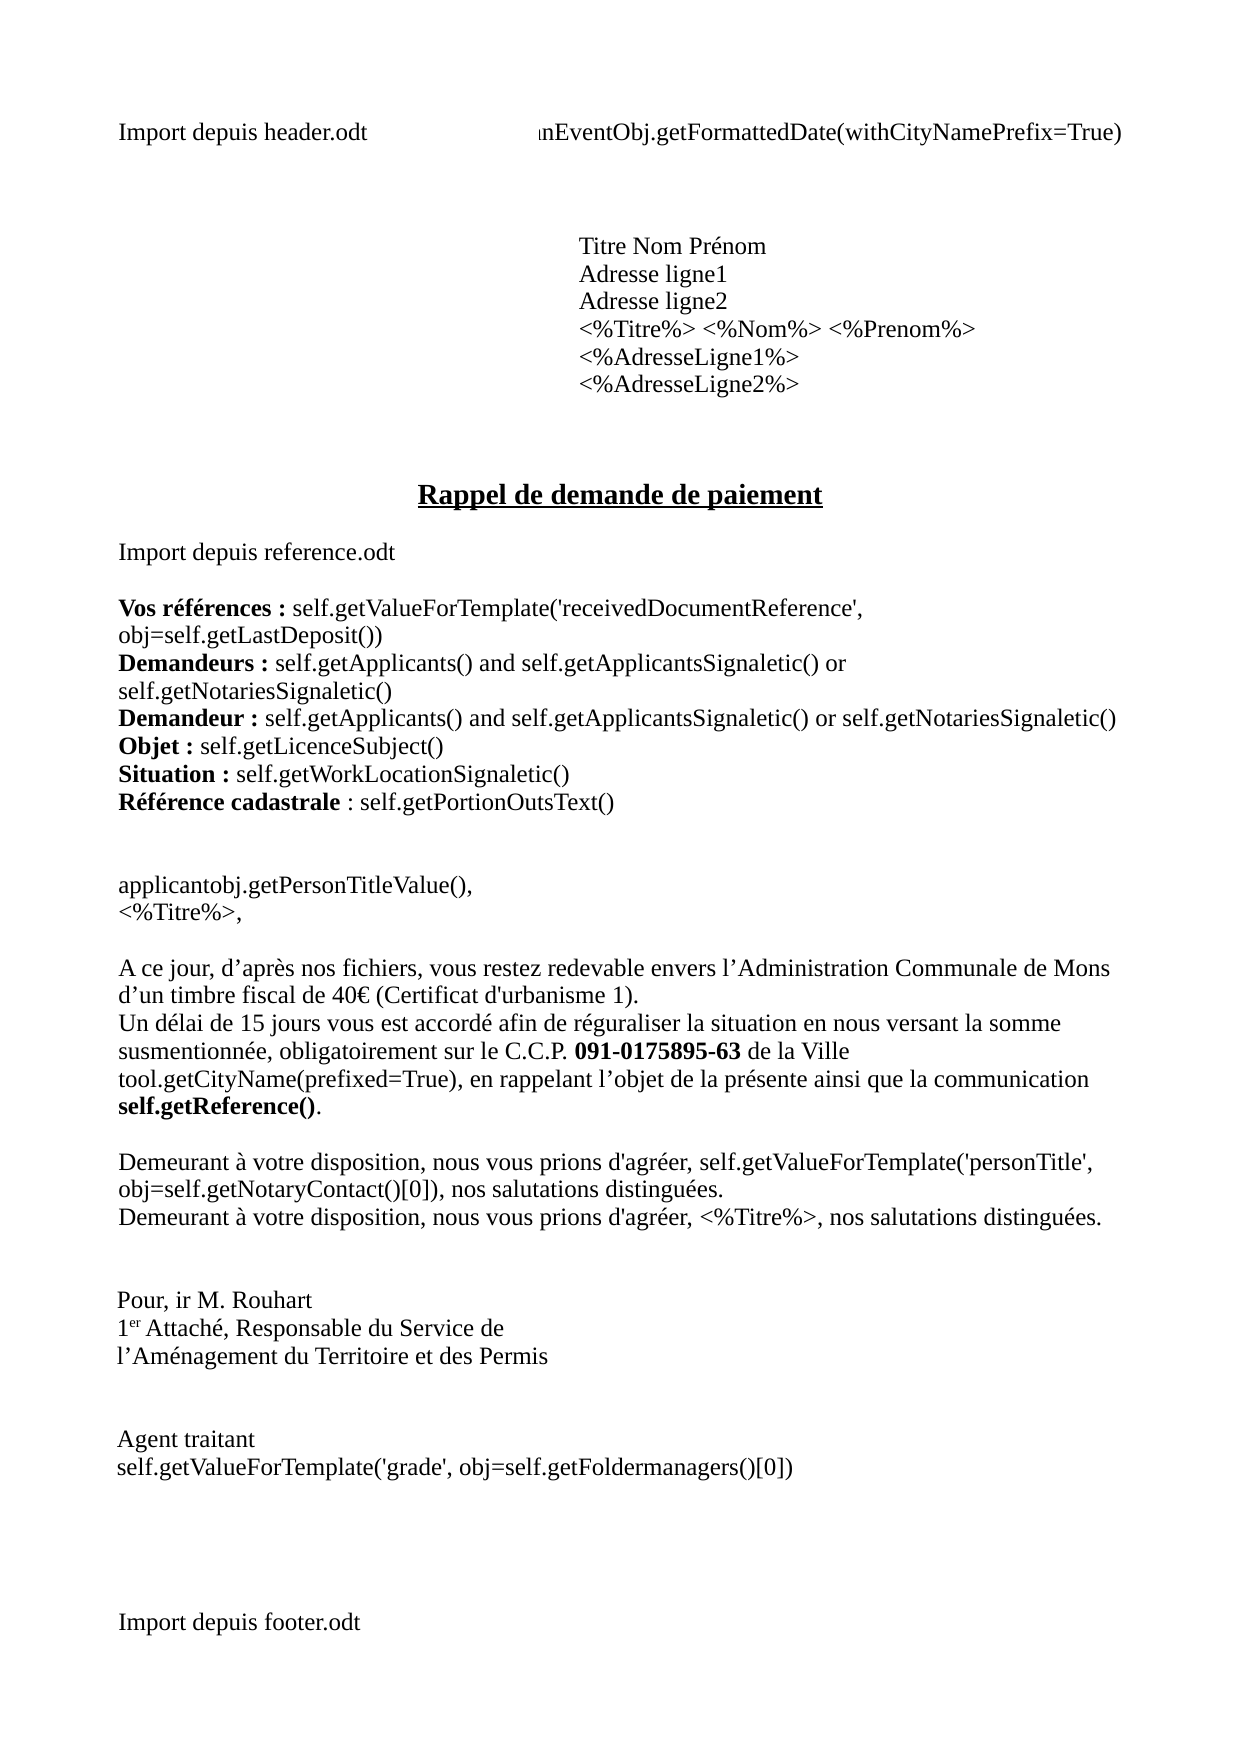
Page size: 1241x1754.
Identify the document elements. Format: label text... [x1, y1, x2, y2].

text Demandeur : self.getApplicants() and self.getApplicantsSignaletic() or self.getNotariesSignaletic() [118, 704, 1122, 732]
text Vos références : self.getValueForTemplate('receivedDocumentReference', obj=self.getLastDeposit()) [118, 594, 1122, 649]
text Import depuis header.odt [118, 118, 539, 146]
text Demeurant à votre disposition, nous vous prions d'agréer, <%Titre%>, nos salutations distinguées. [118, 1203, 1122, 1231]
text Pour, ir M. Rouhart [117, 1286, 1122, 1314]
text Agent traitant [117, 1425, 1122, 1453]
text <%Titre%>, [118, 898, 1122, 926]
text self.getValueForTemplate('grade', obj=self.getFoldermanagers()[0]) [117, 1453, 1122, 1480]
text l’Aménagement du Territoire et des Permis [117, 1342, 1122, 1369]
text applicantobj.getPersonTitleValue(), [118, 871, 1122, 898]
text Import depuis reference.odt [118, 538, 1122, 566]
text urbanEventObj.getFormattedDate(withCityNamePrefix=True) [118, 118, 1122, 427]
text Objet : self.getLicenceSubject() [118, 732, 1122, 760]
text Titre Nom Prénom Adresse ligne1 Adresse ligne2 [578, 232, 1081, 315]
text 1er Attaché, Responsable du Service de [117, 1314, 1122, 1342]
text Demandeurs : self.getApplicants() and self.getApplicantsSignaletic() or self.getNotariesSignaletic() [118, 649, 1122, 704]
text Un délai de 15 jours vous est accordé afin de réguraliser la situation en nous versant la somme susmentionnée, obligatoirement sur le C.C.P. 091-0175895-63 de la Ville tool.getCityName(prefixed=True), en rappelant l’objet de la présente ainsi que la communication self.getReference(). [118, 1009, 1122, 1120]
title Rappel de demande de paiement [118, 478, 1122, 511]
text Demeurant à votre disposition, nous vous prions d'agréer, self.getValueForTemplate('personTitle', obj=self.getNotaryContact()[0]), nos salutations distinguées. [118, 1148, 1122, 1203]
text A ce jour, d’après nos fichiers, vous restez redevable envers l’Administration Communale de Mons d’un timbre fiscal de 40€ (Certificat d'urbanisme 1). [118, 954, 1122, 1009]
text Situation : self.getWorkLocationSignaletic() [118, 760, 1122, 788]
text Référence cadastrale : self.getPortionOutsText() [118, 788, 1122, 815]
text <%Titre%> <%Nom%> <%Prenom%> <%AdresseLigne1%> <%AdresseLigne2%> [578, 315, 1081, 398]
